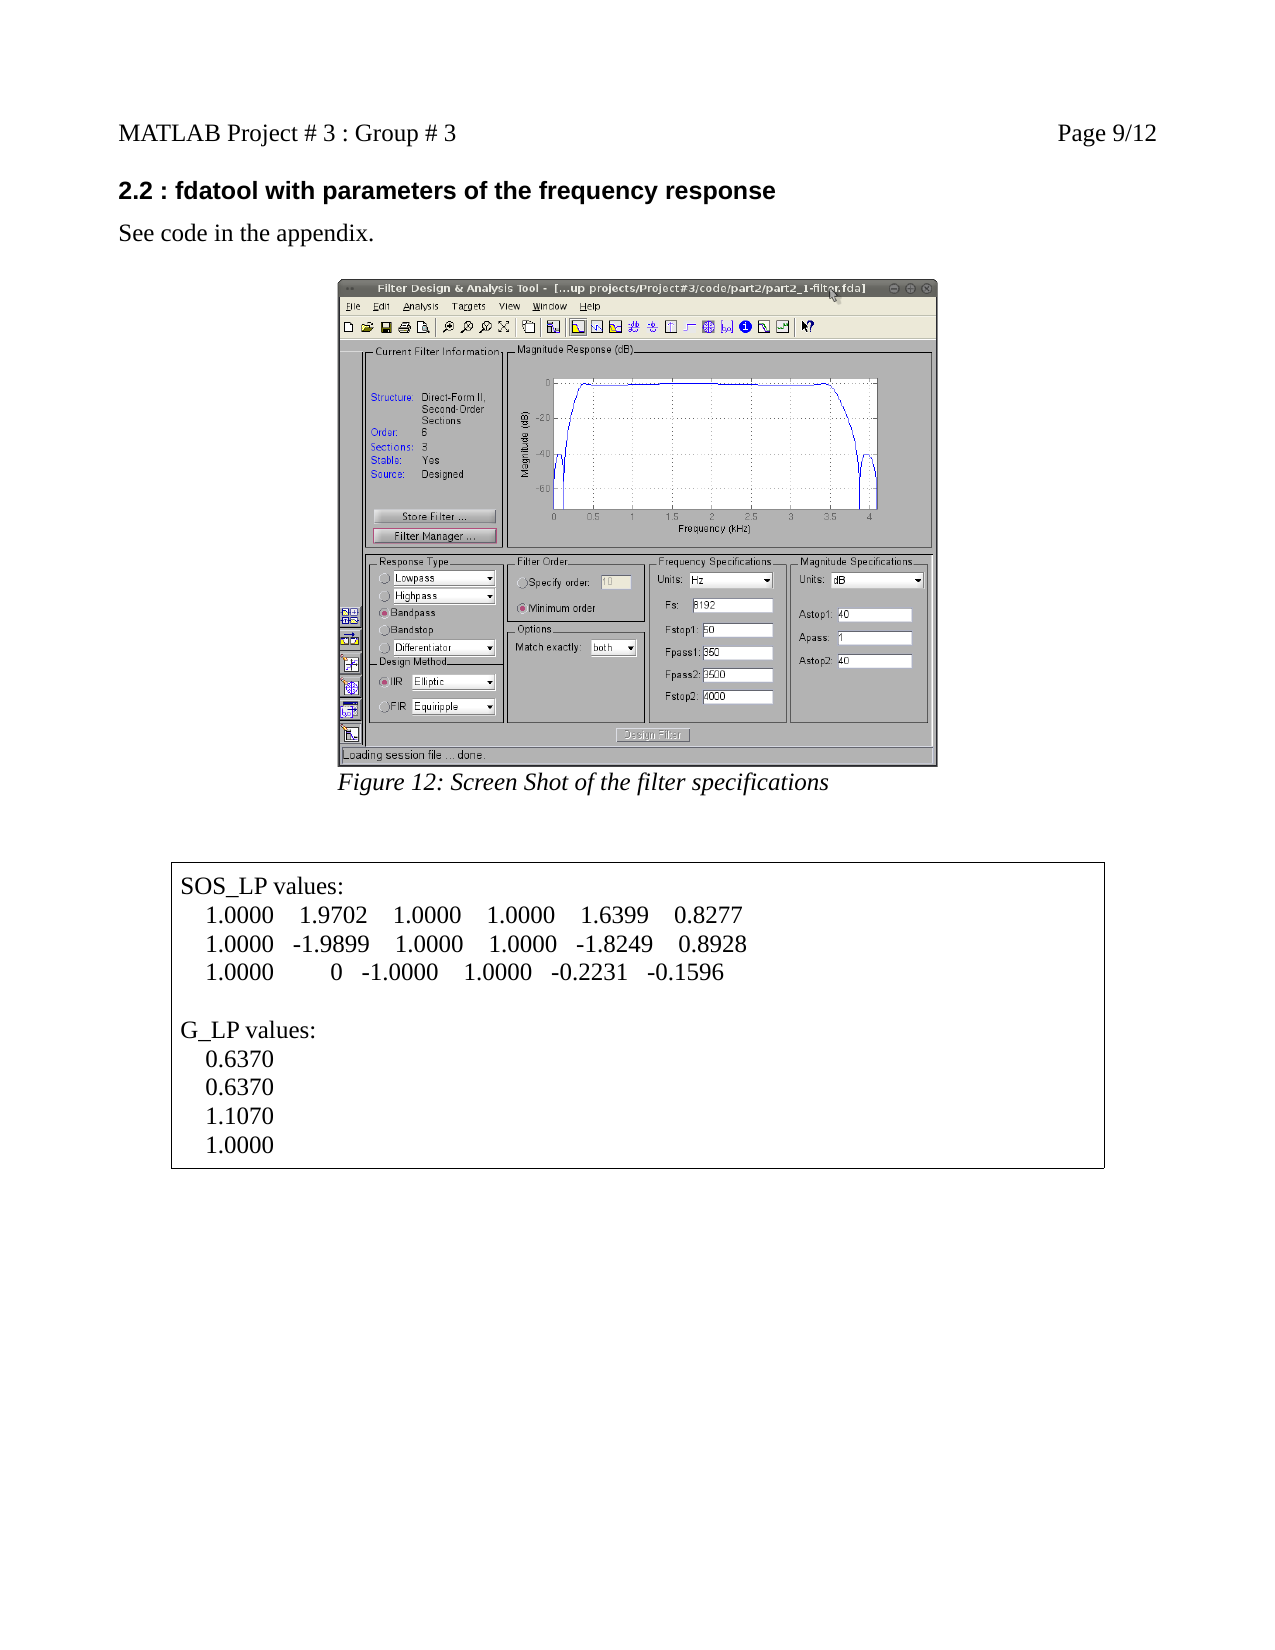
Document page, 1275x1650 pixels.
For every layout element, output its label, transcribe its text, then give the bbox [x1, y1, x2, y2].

text 1.0000 0 -1.0000 1.0000 -0.2231 -0.1596 [180, 957, 1095, 986]
text 1.0000 -1.9899 1.0000 1.0000 -1.8249 0.8928 [180, 929, 1095, 957]
text 0.6370 [180, 1072, 1095, 1101]
text G_LP values: [180, 1015, 1095, 1044]
picture [337, 279, 938, 767]
subtitle 2.2 : fdatool with parameters of the frequency response [118, 176, 1157, 205]
text SOS_LP values: [180, 871, 1095, 900]
text 1.0000 [180, 1130, 1095, 1159]
text 0.6370 [180, 1044, 1095, 1072]
text See code in the appendix. [118, 218, 1157, 246]
text 1.0000 1.9702 1.0000 1.0000 1.6399 0.8277 [180, 900, 1095, 929]
text 1.1070 [180, 1101, 1095, 1130]
text Figure 12: Screen Shot of the filter specifications [337, 767, 937, 796]
